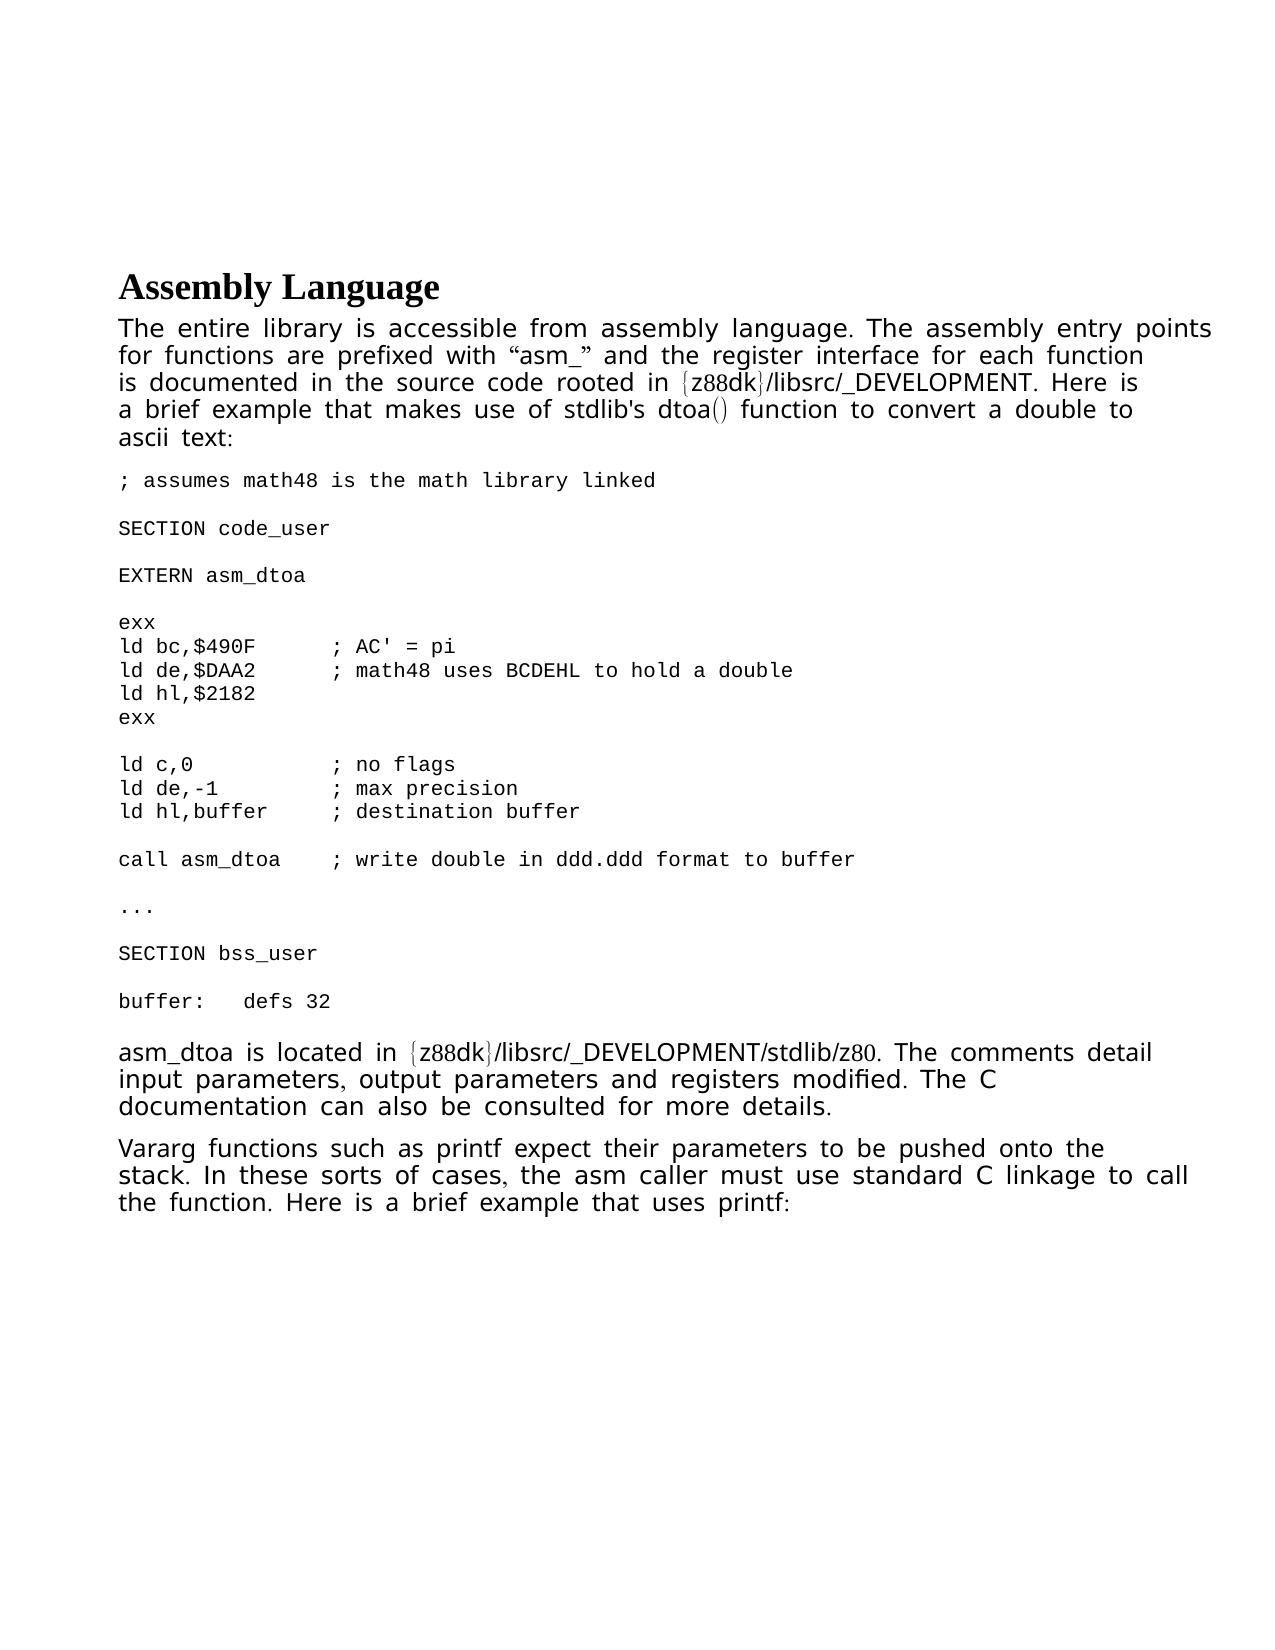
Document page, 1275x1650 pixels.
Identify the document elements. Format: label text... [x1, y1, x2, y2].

text asm_dtoa is located in {z88dk}/libsrc/_DEVELOPMENT/stdlib/z80. The comments detail input parameters, output parameters and registers modified. The C documentation can also be consulted for more details. [118, 1044, 1157, 1121]
text ld bc,$490F ; AC' = pi [118, 636, 1157, 659]
text SECTION code_user [118, 518, 1157, 541]
text call asm_dtoa ; write double in ddd.ddd format to buffer [118, 849, 1157, 872]
text EXTERN asm_dtoa [118, 565, 1157, 589]
subtitle Assembly Language [118, 264, 1157, 307]
text ld c,0 ; no flags [118, 754, 1157, 778]
text ld de,-1 ; max precision [118, 778, 1157, 801]
text exx [118, 707, 1157, 731]
text buffer: defs 32 [118, 991, 1157, 1014]
text SECTION bss_user [118, 943, 1157, 967]
text ld hl,$2182 [118, 683, 1157, 707]
text ld hl,buffer ; destination buffer [118, 801, 1157, 825]
text Vararg functions such as printf expect their parameters to be pushed onto the stack. In these sorts of cases, the asm caller must use standard C linkage to call the function. Here is a brief example that uses printf: [118, 1140, 1157, 1217]
text ... [118, 896, 1157, 920]
text exx [118, 612, 1157, 636]
text The entire library is accessible from assembly language. The assembly entry points for functions are prefixed with “asm_” and the register interface for each function is documented in the source code rooted in {z88dk}/libsrc/_DEVELOPMENT. Here is a brief example that makes use of stdlib's dtoa() function to convert a double to ascii text: [118, 320, 1157, 451]
text ld de,$DAA2 ; math48 uses BCDEHL to hold a double [118, 659, 1157, 683]
text ; assumes math48 is the math library linked [118, 470, 1157, 494]
